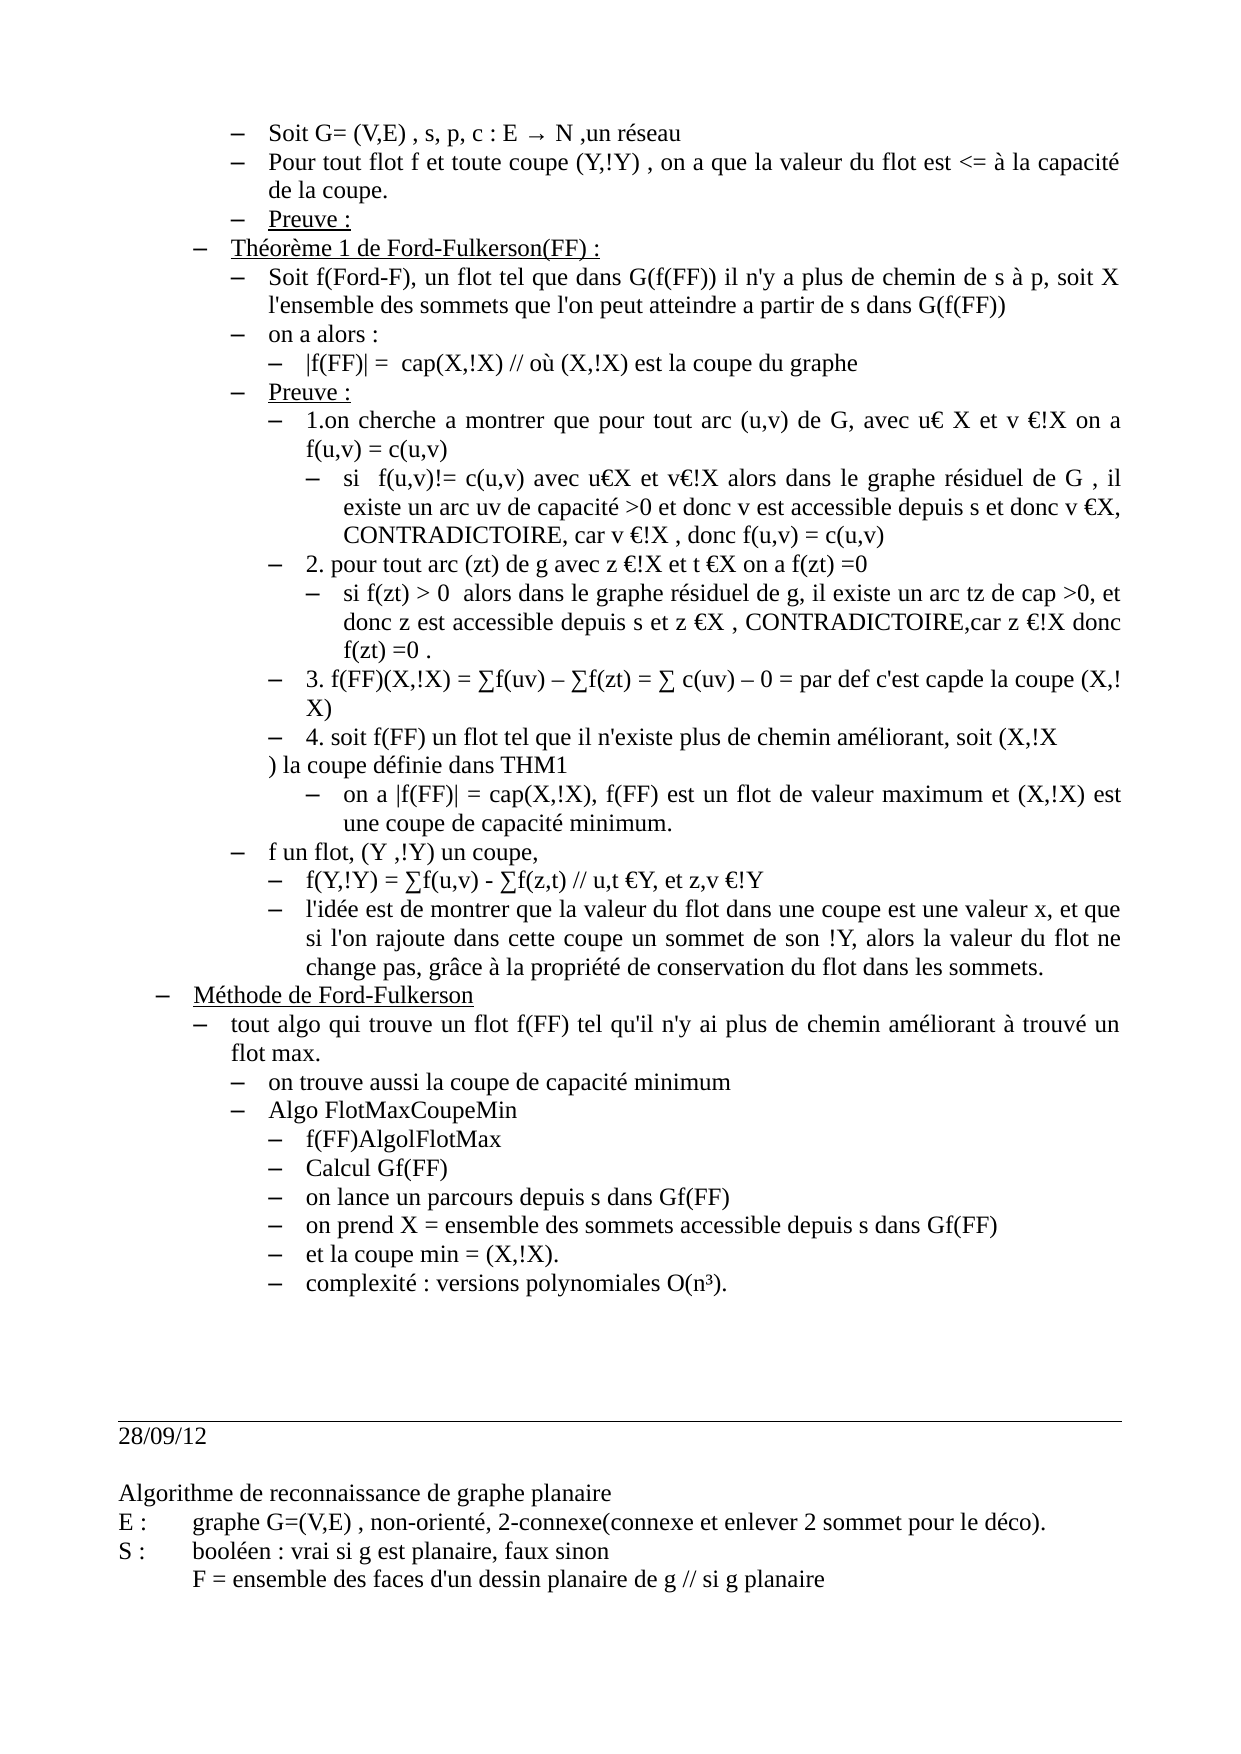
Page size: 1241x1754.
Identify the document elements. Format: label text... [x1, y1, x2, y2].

list Méthode de Ford-Fulkerson [156, 981, 1122, 1009]
list Soit f(Ford-F), un flot tel que dans G(f(FF)) il n'y a plus de chemin de s à p, soit X l'ensemble des sommets que l'on peut atteindre a partir de s dans G(f(FF)) [231, 262, 1122, 319]
list 4. soit f(FF) un flot tel que il n'existe plus de chemin améliorant, soit (X,!X [268, 722, 1122, 751]
list Soit G= (V,E) , s, p, c : E → N ,un réseau [231, 118, 1122, 147]
list 2. pour tout arc (zt) de g avec z €!X et t €X on a f(zt) =0 [268, 549, 1122, 578]
list f(Y,!Y) = ∑f(u,v) - ∑f(z,t) // u,t €Y, et z,v €!Y [268, 866, 1122, 894]
list si f(u,v)!= c(u,v) avec u€X et v€!X alors dans le graphe résiduel de G , il existe un arc uv de capacité >0 et donc v est accessible depuis s et donc v €X, CONTRADICTOIRE, car v €!X , donc f(u,v) = c(u,v) [306, 463, 1122, 549]
list Preuve : [231, 204, 1122, 233]
list on a |f(FF)| = cap(X,!X), f(FF) est un flot de valeur maximum et (X,!X) est une coupe de capacité minimum. [306, 779, 1122, 837]
list on prend X = ensemble des sommets accessible depuis s dans Gf(FF) [268, 1211, 1122, 1239]
list 1.on cherche a montrer que pour tout arc (u,v) de G, avec u€ X et v €!X on a f(u,v) = c(u,v) [268, 406, 1122, 463]
list l'idée est de montrer que la valeur du flot dans une coupe est une valeur x, et que si l'on rajoute dans cette coupe un sommet de son !Y, alors la valeur du flot ne change pas, grâce à la propriété de conservation du flot dans les sommets. [268, 894, 1122, 981]
list on lance un parcours depuis s dans Gf(FF) [268, 1182, 1122, 1211]
list Preuve : [231, 377, 1122, 406]
text F = ensemble des faces d'un dessin planaire de g // si g planaire [118, 1564, 1122, 1593]
list on a alors : [231, 319, 1122, 348]
list Théorème 1 de Ford-Fulkerson(FF) : [193, 233, 1122, 262]
list si f(zt) > 0 alors dans le graphe résiduel de g, il existe un arc tz de cap >0, et donc z est accessible depuis s et z €X , CONTRADICTOIRE,car z €!X donc f(zt) =0 . [306, 578, 1122, 664]
list Algo FlotMaxCoupeMin [231, 1096, 1122, 1124]
list Pour tout flot f et toute coupe (Y,!Y) , on a que la valeur du flot est <= à la capacité de la coupe. [231, 147, 1122, 204]
list complexité : versions polynomiales O(n³). [268, 1268, 1122, 1297]
list ) la coupe définie dans THM1 [231, 751, 1122, 779]
text E : graphe G=(V,E) , non-orienté, 2-connexe(connexe et enlever 2 sommet pour le déco). [118, 1507, 1122, 1536]
text Algorithme de reconnaissance de graphe planaire [118, 1478, 1122, 1507]
list Calcul Gf(FF) [268, 1153, 1122, 1182]
list 3. f(FF)(X,!X) = ∑f(uv) – ∑f(zt) = ∑ c(uv) – 0 = par def c'est capde la coupe (X,!X) [268, 664, 1122, 722]
list f un flot, (Y ,!Y) un coupe, [231, 837, 1122, 866]
list on trouve aussi la coupe de capacité minimum [231, 1067, 1122, 1096]
list |f(FF)| = cap(X,!X) // où (X,!X) est la coupe du graphe [268, 348, 1122, 377]
list f(FF)AlgolFlotMax [268, 1124, 1122, 1153]
text S : booléen : vrai si g est planaire, faux sinon [118, 1536, 1122, 1564]
list et la coupe min = (X,!X). [268, 1239, 1122, 1268]
text 28/09/12 [118, 1422, 1122, 1449]
list tout algo qui trouve un flot f(FF) tel qu'il n'y ai plus de chemin améliorant à trouvé un flot max. [193, 1009, 1122, 1067]
